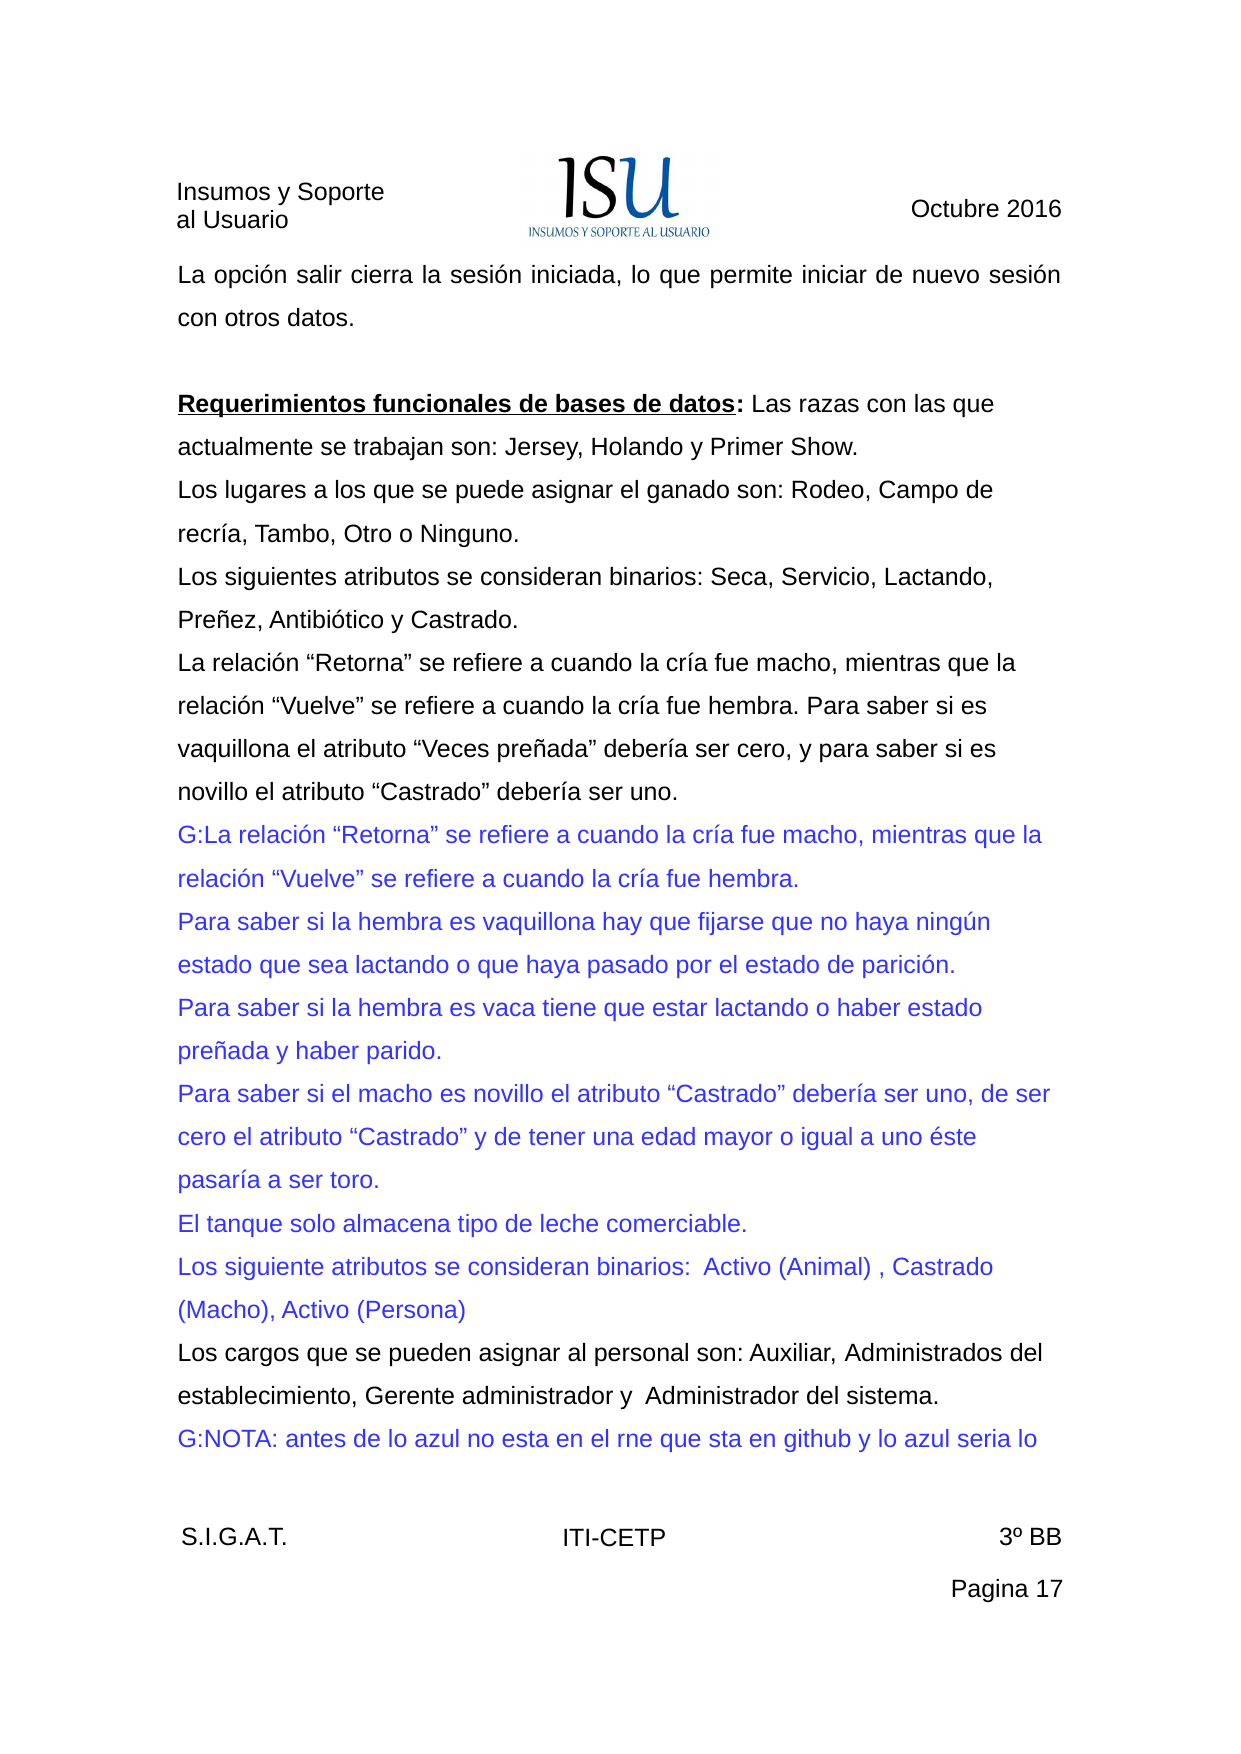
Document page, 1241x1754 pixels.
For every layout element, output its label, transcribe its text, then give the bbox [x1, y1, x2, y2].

text Para saber si la hembra es vaquillona hay que fijarse que no haya ningún estado que sea lactando o que haya pasado por el estado de parición. [177, 907, 1063, 978]
text Los siguientes atributos se consideran binarios: Seca, Servicio, Lactando, Preñez, Antibiótico y Castrado. [177, 562, 1063, 633]
text Requerimientos funcionales de bases de datos: Las razas con las que actualmente se trabajan son: Jersey, Holando y Primer Show. [177, 389, 1063, 461]
text Los cargos que se pueden asignar al personal son: Auxiliar, Administrados del establecimiento, Gerente administrador y Administrador del sistema. [177, 1338, 1063, 1410]
text La opción salir cierra la sesión iniciada, lo que permite iniciar de nuevo sesión con otros datos. [177, 260, 1063, 332]
text Para saber si la hembra es vaca tiene que estar lactando o haber estado preñada y haber parido. [177, 993, 1063, 1065]
text La relación “Retorna” se refiere a cuando la cría fue macho, mientras que la relación “Vuelve” se refiere a cuando la cría fue hembra. Para saber si es vaquillona el atributo “Veces preñada” debería ser cero, y para saber si es novillo el atributo “Castrado” debería ser uno. [177, 648, 1063, 806]
text G:NOTA: antes de lo azul no esta en el rne que sta en github y lo azul seria lo [177, 1424, 1063, 1453]
text Para saber si el macho es novillo el atributo “Castrado” debería ser uno, de ser cero el atributo “Castrado” y de tener una edad mayor o igual a uno éste pasaría a ser toro. [177, 1079, 1063, 1194]
picture [517, 138, 723, 252]
text El tanque solo almacena tipo de leche comerciable. [177, 1208, 1063, 1237]
text Los siguiente atributos se consideran binarios: Activo (Animal) , Castrado (Macho), Activo (Persona) [177, 1252, 1063, 1323]
text G:La relación “Retorna” se refiere a cuando la cría fue macho, mientras que la relación “Vuelve” se refiere a cuando la cría fue hembra. [177, 820, 1063, 892]
text Los lugares a los que se puede asignar el ganado son: Rodeo, Campo de recría, Tambo, Otro o Ninguno. [177, 475, 1063, 547]
